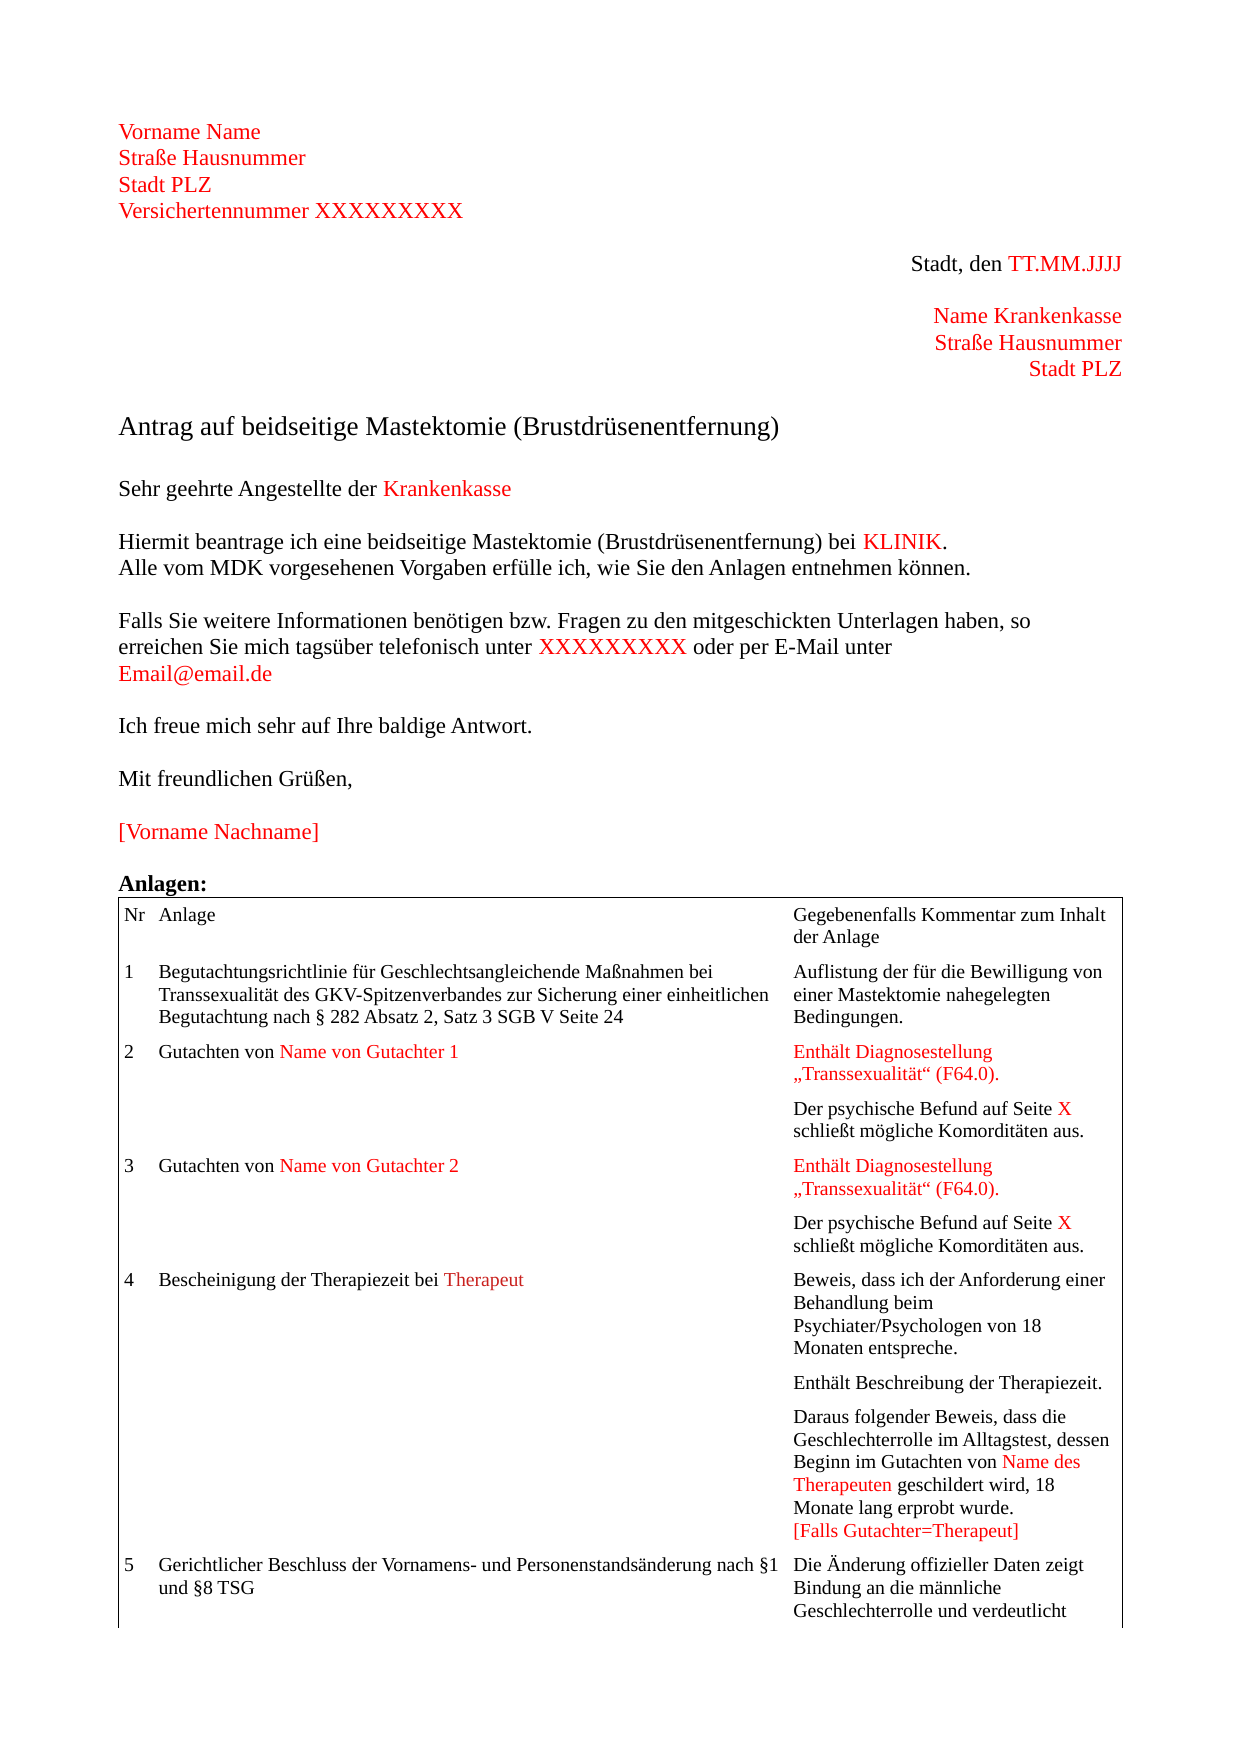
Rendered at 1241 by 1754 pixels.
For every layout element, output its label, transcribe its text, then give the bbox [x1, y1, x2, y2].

text Falls Sie weitere Informationen benötigen bzw. Fragen zu den mitgeschickten Unterlagen haben, so erreichen Sie mich tagsüber telefonisch unter XXXXXXXXX oder per E-Mail unter [118, 607, 1122, 659]
text Sehr geehrte Angestellte der Krankenkasse [118, 475, 1122, 501]
text Email@email.de [118, 659, 1122, 686]
text Vorname Name [118, 118, 1122, 144]
text Anlagen: [118, 870, 1122, 897]
table_cell Gutachten von Name von Gutachter 2 [153, 1148, 787, 1262]
text Ich freue mich sehr auf Ihre baldige Antwort. [118, 712, 1122, 739]
text Straße Hausnummer [118, 329, 1122, 355]
table_cell Auflistung der für die Bewilligung von einer Mastektomie nahegelegten Bedingungen. [787, 954, 1122, 1034]
table_cell Die Änderung offizieller Daten zeigt Bindung an die männliche Geschlechterrolle und verdeutlicht [787, 1548, 1122, 1627]
table_cell Gutachten von Name von Gutachter 1 [153, 1034, 787, 1148]
text [Vorname Nachname] [118, 818, 1122, 844]
text Hiermit beantrage ich eine beidseitige Mastektomie (Brustdrüsenentfernung) bei KLINIK. [118, 528, 1122, 554]
table_header Nr [119, 898, 153, 954]
table_cell Begutachtungsrichtlinie für Geschlechtsangleichende Maßnahmen bei Transsexualität des GKV-Spitzenverbandes zur Sicherung einer einheitlichen Begutachtung nach § 282 Absatz 2, Satz 3 SGB V Seite 24 [153, 954, 787, 1034]
table_header Gegebenenfalls Kommentar zum Inhalt der Anlage [787, 898, 1122, 954]
table_cell Daraus folgender Beweis, dass die Geschlechterrolle im Alltagstest, dessen Beginn im Gutachten von Name des Therapeuten geschildert wird, 18 Monate lang erprobt wurde. [Falls Gutachter=Therapeut] [787, 1399, 1122, 1547]
text Straße Hausnummer [118, 144, 1122, 171]
table_cell Enthält Diagnosestellung „Transsexualität“ (F64.0). [787, 1034, 1122, 1091]
text Stadt, den TT.MM.JJJJ [118, 250, 1122, 276]
text Versichertennummer XXXXXXXXX [118, 197, 1122, 223]
table_cell 2 [119, 1034, 153, 1148]
table_cell Bescheinigung der Therapiezeit bei Therapeut [153, 1262, 787, 1547]
table_cell 4 [119, 1262, 153, 1547]
text Stadt PLZ [118, 171, 1122, 197]
table_cell Enthält Beschreibung der Therapiezeit. [787, 1365, 1122, 1399]
table_cell 5 [119, 1548, 153, 1627]
table_cell Der psychische Befund auf Seite X schließt mögliche Komorditäten aus. [787, 1205, 1122, 1262]
text Alle vom MDK vorgesehenen Vorgaben erfülle ich, wie Sie den Anlagen entnehmen können. [118, 554, 1122, 581]
text Name Krankenkasse [118, 303, 1122, 329]
text Antrag auf beidseitige Mastektomie (Brustdrüsenentfernung) [118, 410, 1122, 442]
table_cell Gerichtlicher Beschluss der Vornamens- und Personenstandsänderung nach §1 und §8 TSG [153, 1548, 787, 1627]
table_cell Enthält Diagnosestellung „Transsexualität“ (F64.0). [787, 1148, 1122, 1205]
table_cell Der psychische Befund auf Seite X schließt mögliche Komorditäten aus. [787, 1091, 1122, 1148]
table_cell 3 [119, 1148, 153, 1262]
table_cell Beweis, dass ich der Anforderung einer Behandlung beim Psychiater/Psychologen von 18 Monaten entspreche. [787, 1262, 1122, 1365]
table_cell 1 [119, 954, 153, 1034]
table_header Anlage [153, 898, 787, 954]
text Stadt PLZ [118, 355, 1122, 382]
text Mit freundlichen Grüßen, [118, 765, 1122, 791]
